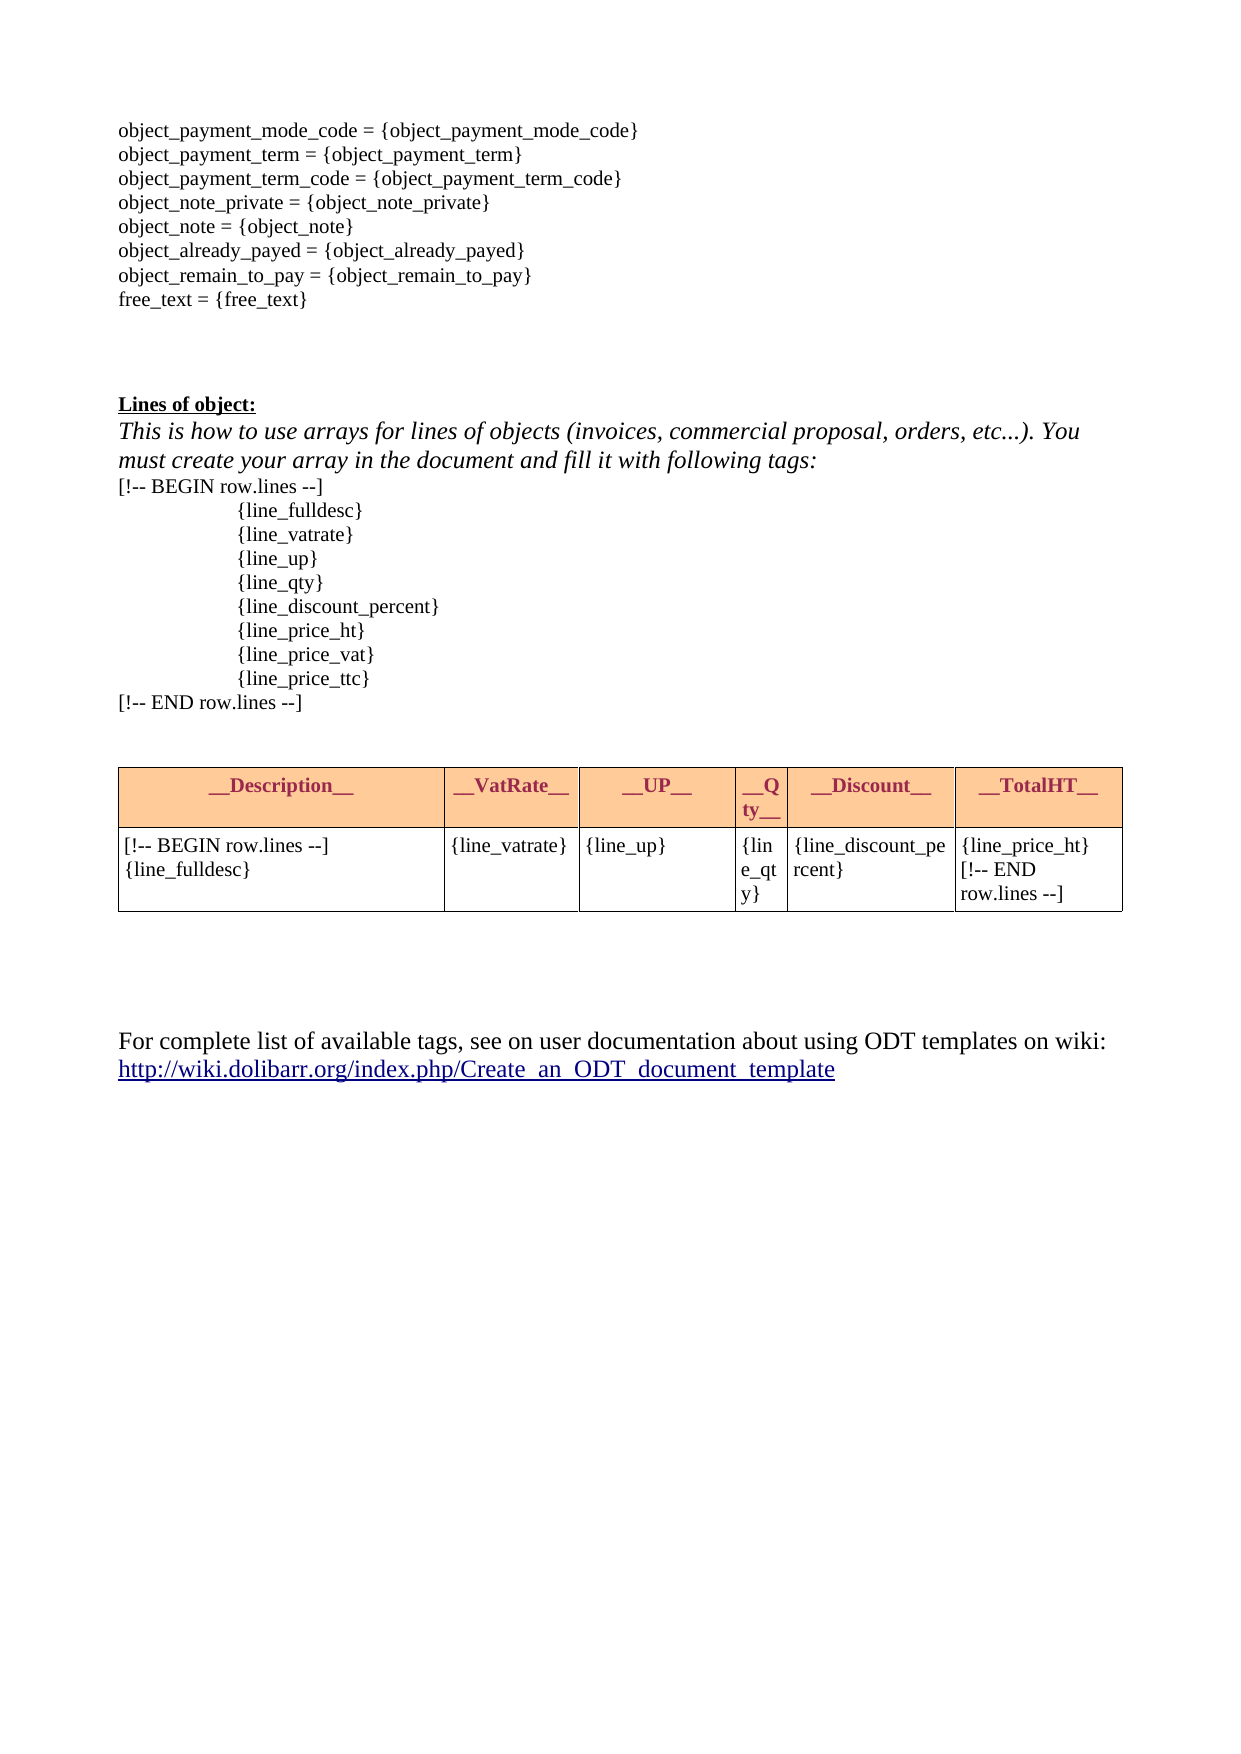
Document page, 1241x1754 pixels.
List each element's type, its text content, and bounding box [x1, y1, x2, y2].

text http://wiki.dolibarr.org/index.php/Create_an_ODT_document_template [118, 1054, 1122, 1083]
text object_payment_term_code = {object_payment_term_code} [118, 166, 1122, 190]
text {line_price_ht} [118, 618, 1122, 642]
text object_payment_mode_code = {object_payment_mode_code} [118, 118, 1122, 142]
table_cell {line_price_ht} [!-- END row.lines --] [956, 828, 1122, 911]
text {line_price_vat} [118, 642, 1122, 666]
text object_note_private = {object_note_private} [118, 190, 1122, 214]
text This is how to use arrays for lines of objects (invoices, commercial proposal, orders, etc...). You must create your array in the document and fill it with following tags: [118, 416, 1122, 474]
table_header __VatRate__ [445, 768, 578, 827]
text free_text = {free_text} [118, 287, 1122, 311]
text object_note = {object_note} [118, 214, 1122, 238]
text object_already_payed = {object_already_payed} [118, 238, 1122, 262]
text For complete list of available tags, see on user documentation about using ODT templates on wiki: [118, 1026, 1122, 1054]
text {line_up} [118, 546, 1122, 570]
text {line_discount_percent} [118, 594, 1122, 618]
text Lines of object: [118, 392, 1122, 416]
table_header __UP__ [580, 768, 735, 827]
table_cell {line_qty} [736, 828, 787, 911]
table_cell {line_up} [580, 828, 735, 911]
text {line_vatrate} [118, 522, 1122, 546]
text {line_price_ttc} [118, 666, 1122, 690]
text {line_fulldesc} [118, 498, 1122, 522]
text [!-- END row.lines --] [118, 690, 1122, 714]
table_header __Qty__ [736, 768, 787, 827]
text {line_qty} [118, 570, 1122, 594]
table_header __Discount__ [788, 768, 954, 827]
text object_payment_term = {object_payment_term} [118, 142, 1122, 166]
table_header __Description__ [119, 768, 444, 827]
text object_remain_to_pay = {object_remain_to_pay} [118, 262, 1122, 287]
table_cell {line_discount_percent} [788, 828, 954, 911]
table_cell [!-- BEGIN row.lines --]{line_fulldesc} [119, 828, 444, 911]
text [!-- BEGIN row.lines --] [118, 474, 1122, 498]
table_cell {line_vatrate} [445, 828, 578, 911]
table_header __TotalHT__ [956, 768, 1122, 827]
